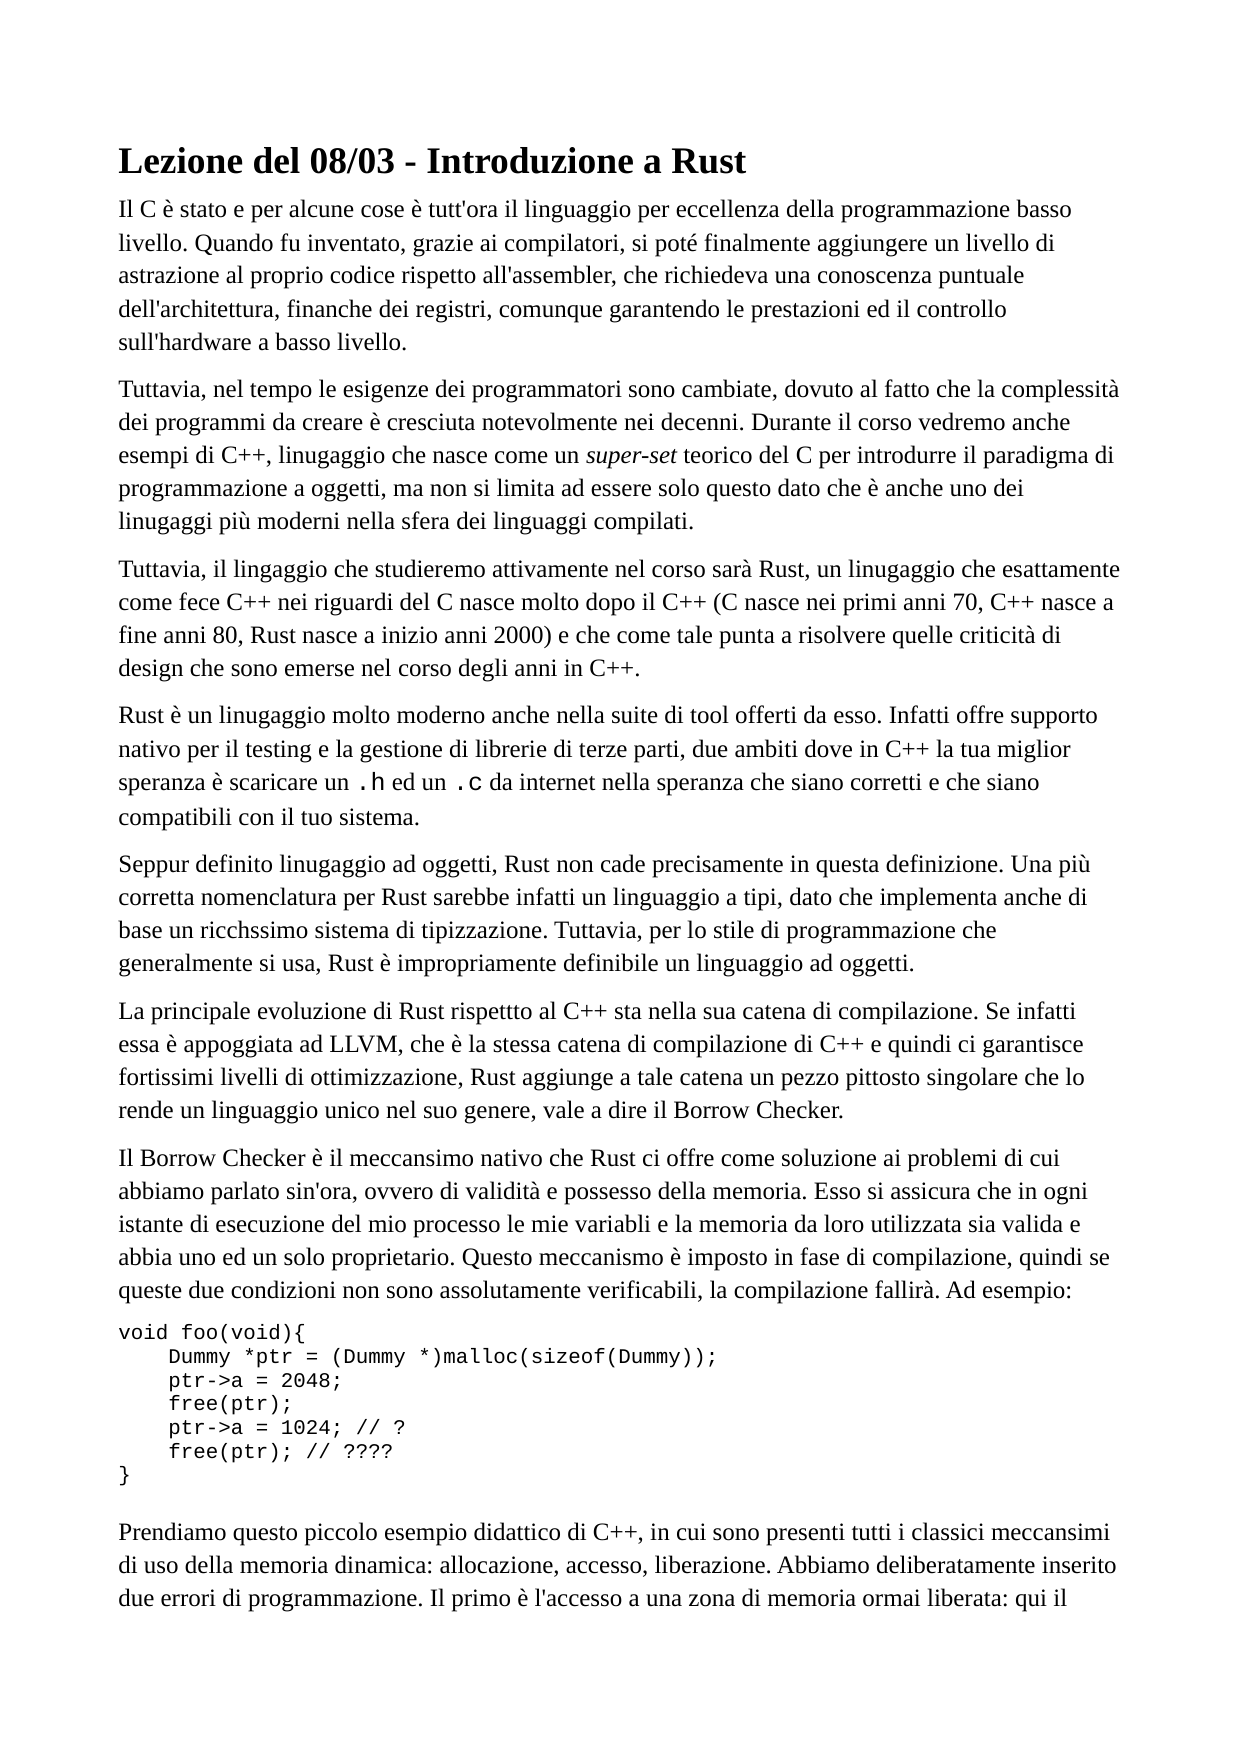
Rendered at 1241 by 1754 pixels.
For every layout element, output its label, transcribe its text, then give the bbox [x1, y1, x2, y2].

text La principale evoluzione di Rust rispettto al C++ sta nella sua catena di compilazione. Se infatti essa è appoggiata ad LLVM, che è la stessa catena di compilazione di C++ e quindi ci garantisce fortissimi livelli di ottimizzazione, Rust aggiunge a tale catena un pezzo pittosto singolare che lo rende un linguaggio unico nel suo genere, vale a dire il Borrow Checker. [118, 996, 1122, 1124]
text Seppur definito linugaggio ad oggetti, Rust non cade precisamente in questa definizione. Una più corretta nomenclatura per Rust sarebbe infatti un linguaggio a tipi, dato che implementa anche di base un ricchssimo sistema di tipizzazione. Tuttavia, per lo stile di programmazione che generalmente si usa, Rust è impropriamente definibile un linguaggio ad oggetti. [118, 849, 1122, 977]
subtitle Lezione del 08/03 - Introduzione a Rust [118, 139, 1122, 182]
text void foo(void){ [118, 1322, 1122, 1346]
text Dummy *ptr = (Dummy *)malloc(sizeof(Dummy)); [118, 1346, 1122, 1370]
text Tuttavia, nel tempo le esigenze dei programmatori sono cambiate, dovuto al fatto che la complessità dei programmi da creare è cresciuta notevolmente nei decenni. Durante il corso vedremo anche esempi di C++, linugaggio che nasce come un super-set teorico del C per introdurre il paradigma di programmazione a oggetti, ma non si limita ad essere solo questo dato che è anche uno dei linugaggi più moderni nella sfera dei linguaggi compilati. [118, 374, 1122, 535]
text Il Borrow Checker è il meccansimo nativo che Rust ci offre come soluzione ai problemi di cui abbiamo parlato sin'ora, ovvero di validità e possesso della memoria. Esso si assicura che in ogni istante di esecuzione del mio processo le mie variabli e la memoria da loro utilizzata sia valida e abbia uno ed un solo proprietario. Questo meccanismo è imposto in fase di compilazione, quindi se queste due condizioni non sono assolutamente verificabili, la compilazione fallirà. Ad esempio: [118, 1143, 1122, 1303]
text Il C è stato e per alcune cose è tutt'ora il linguaggio per eccellenza della programmazione basso livello. Quando fu inventato, grazie ai compilatori, si poté finalmente aggiungere un livello di astrazione al proprio codice rispetto all'assembler, che richiedeva una conoscenza puntuale dell'architettura, finanche dei registri, comunque garantendo le prestazioni ed il controllo sull'hardware a basso livello. [118, 194, 1122, 355]
text ptr->a = 1024; // ? [118, 1417, 1122, 1441]
text Tuttavia, il lingaggio che studieremo attivamente nel corso sarà Rust, un linugaggio che esattamente come fece C++ nei riguardi del C nasce molto dopo il C++ (C nasce nei primi anni 70, C++ nasce a fine anni 80, Rust nasce a inizio anni 2000) e che come tale punta a risolvere quelle criticità di design che sono emerse nel corso degli anni in C++. [118, 554, 1122, 682]
text Prendiamo questo piccolo esempio didattico di C++, in cui sono presenti tutti i classici meccansimi di uso della memoria dinamica: allocazione, accesso, liberazione. Abbiamo deliberatamente inserito due errori di programmazione. Il primo è l'accesso a una zona di memoria ormai liberata: qui il [118, 1517, 1122, 1612]
text ptr->a = 2048; [118, 1370, 1122, 1393]
text free(ptr); [118, 1393, 1122, 1417]
text Rust è un linugaggio molto moderno anche nella suite di tool offerti da esso. Infatti offre supporto nativo per il testing e la gestione di librerie di terze parti, due ambiti dove in C++ la tua miglior speranza è scaricare un .h ed un .c da internet nella speranza che siano corretti e che siano compatibili con il tuo sistema. [118, 701, 1122, 831]
text } [118, 1464, 1122, 1488]
text free(ptr); // ???? [118, 1441, 1122, 1464]
